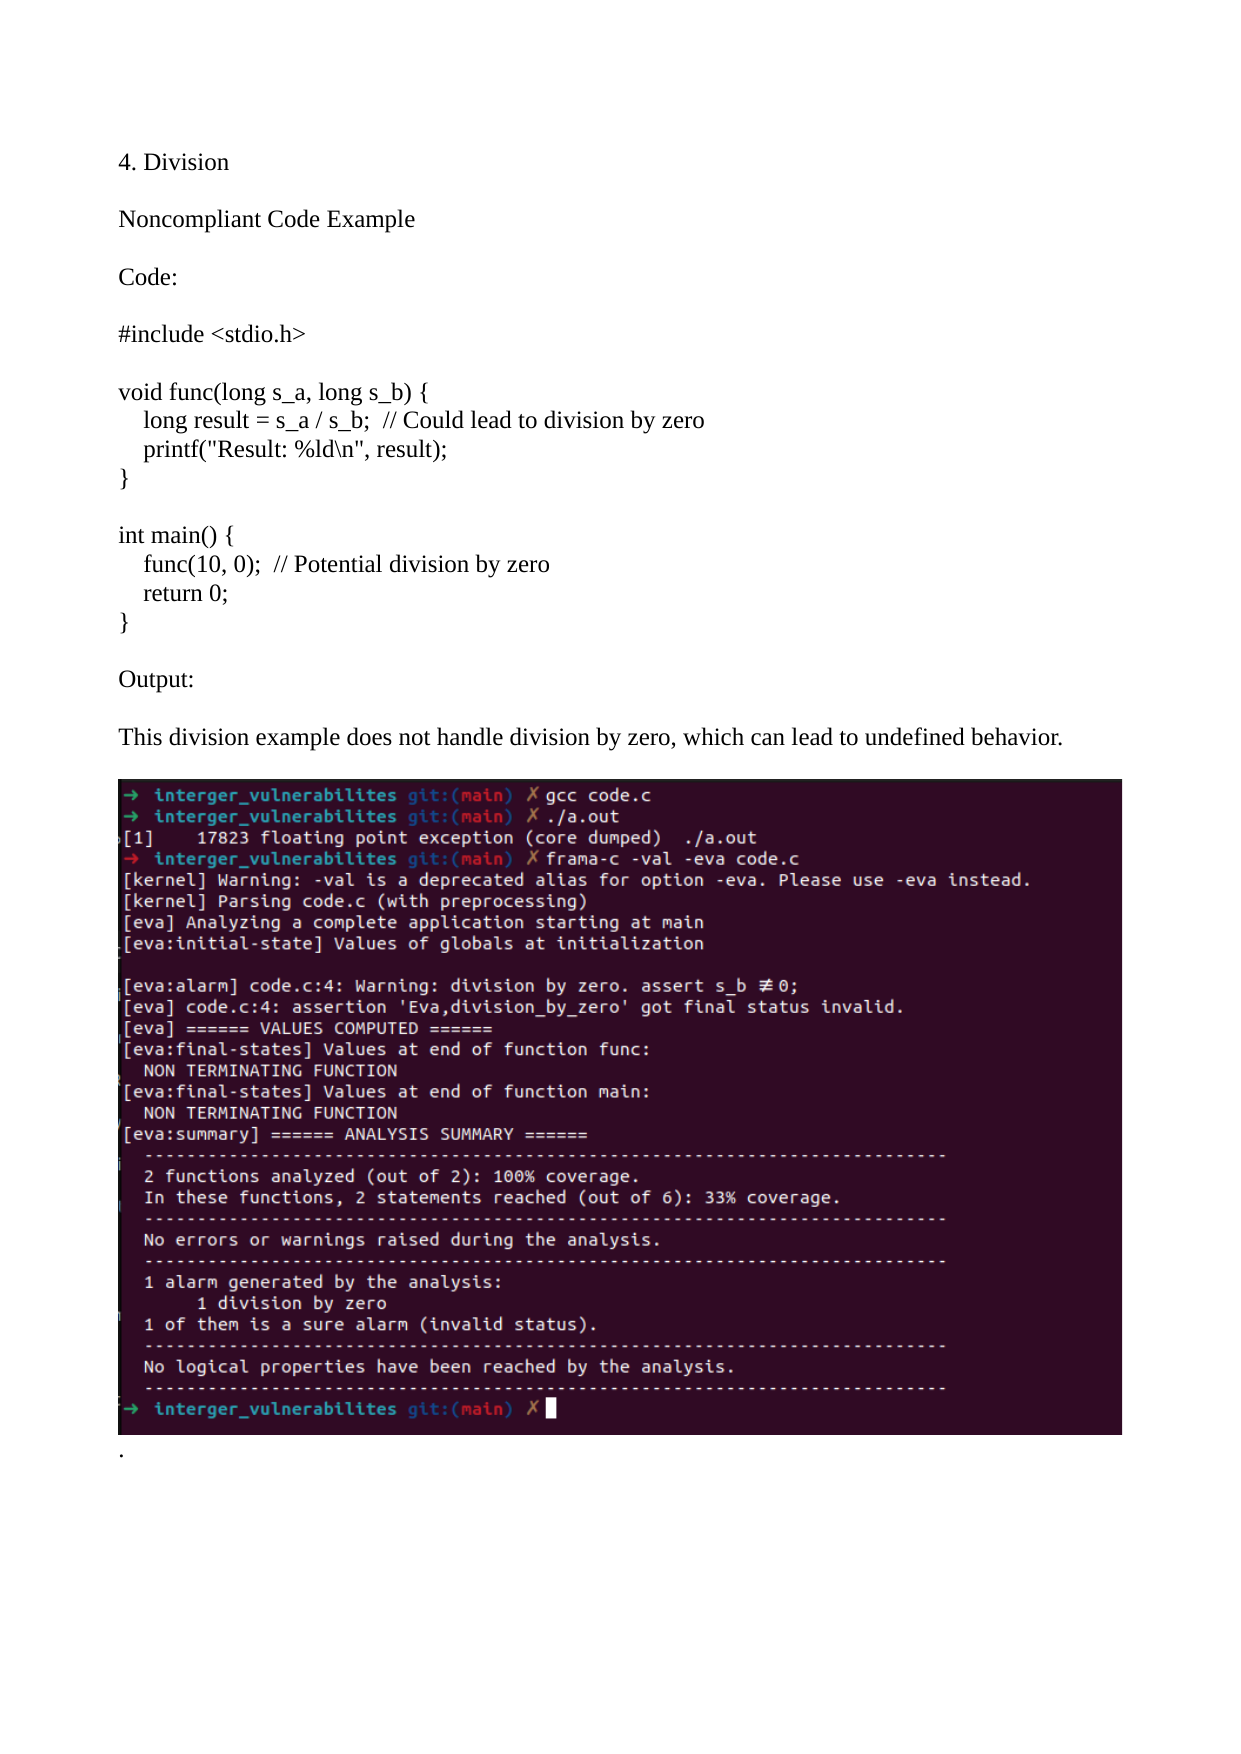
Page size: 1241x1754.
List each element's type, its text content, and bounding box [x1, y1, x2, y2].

text Output: [118, 664, 1122, 693]
text return 0; [118, 578, 1122, 607]
text Noncompliant Code Example [118, 204, 1122, 233]
text This division example does not handle division by zero, which can lead to undefined behavior. [118, 722, 1122, 751]
text void func(long s_a, long s_b) { [118, 377, 1122, 406]
text func(10, 0); // Potential division by zero [118, 549, 1122, 578]
text . [118, 1435, 1122, 1463]
picture [118, 779, 1123, 1435]
text 4. Division [118, 147, 1122, 176]
text #include <stdio.h> [118, 319, 1122, 348]
text long result = s_a / s_b; // Could lead to division by zero [118, 406, 1122, 434]
text } [118, 463, 1122, 492]
text } [118, 607, 1122, 636]
text int main() { [118, 521, 1122, 549]
text Code: [118, 262, 1122, 291]
text printf("Result: %ld\n", result); [118, 434, 1122, 463]
